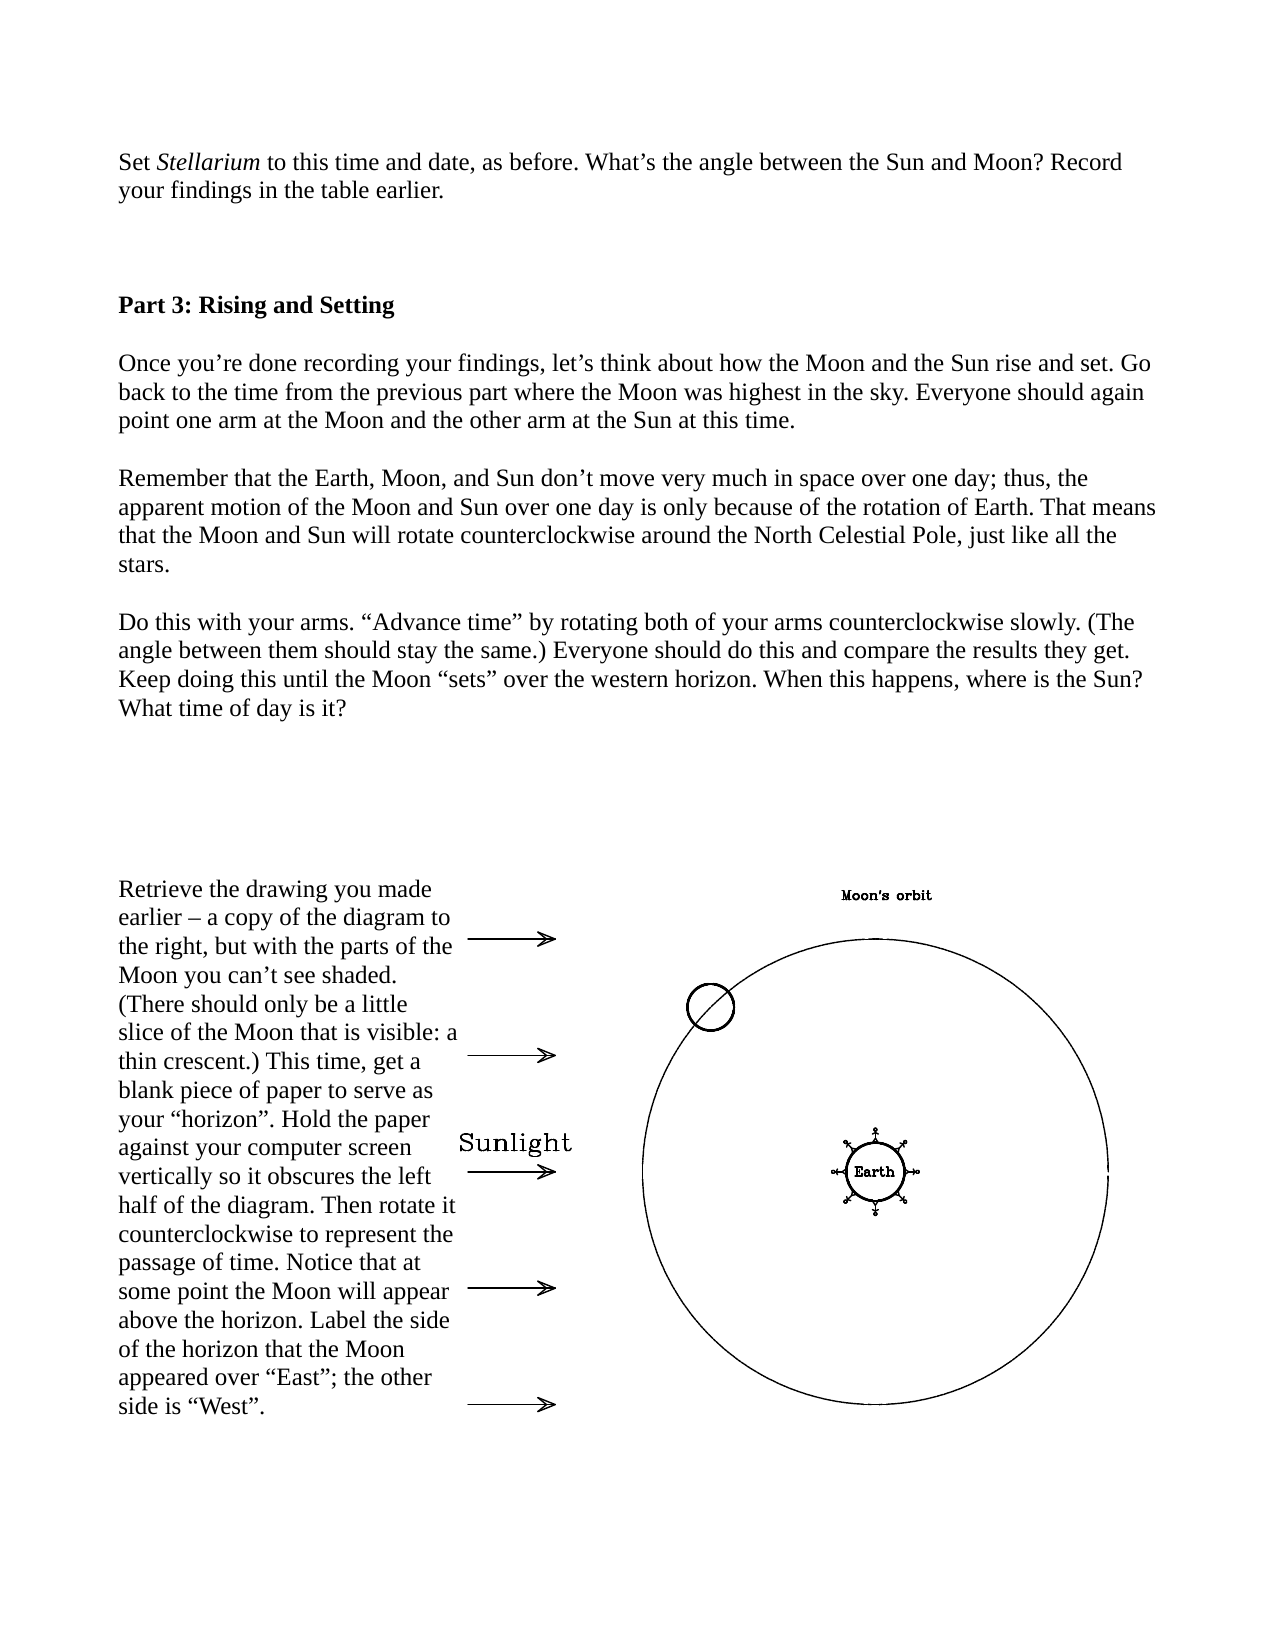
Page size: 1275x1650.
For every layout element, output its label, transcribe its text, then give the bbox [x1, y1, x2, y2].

table_header [127, 779, 1158, 845]
text Set Stellarium to this time and date, as before. What’s the angle between the Sun and Moon? Record your findings in the table earlier. [118, 147, 1157, 204]
text Once you’re done recording your findings, let’s think about how the Moon and the Sun rise and set. Go back to the time from the previous part where the Moon was highest in the sky. Everyone should again point one arm at the Moon and the other arm at the Sun at this time. [118, 348, 1157, 434]
text Remember that the Earth, Moon, and Sun don’t move very much in space over one day; thus, the apparent motion of the Moon and Sun over one day is only because of the rotation of Earth. That means that the Moon and Sun will rotate counterclockwise around the North Celestial Pole, just like all the stars. [118, 463, 1157, 578]
text Do this with your arms. “Advance time” by rotating both of your arms counterclockwise slowly. (The angle between them should stay the same.) Everyone should do this and compare the results they get. Keep doing this until the Moon “sets” over the western horizon. When this happens, where is the Sun? What time of day is it? [118, 607, 1157, 722]
text Retrieve the drawing you made earlier – a copy of the diagram to the right, but with the parts of the Moon you can’t see shaded. (There should only be a little slice of the Moon that is visible: a thin crescent.) This time, get a blank piece of paper to serve as your “horizon”. Hold the paper against your computer screen vertically so it obscures the left half of the diagram. Then rotate it counterclockwise to represent the passage of time. Notice that at some point the Moon will appear above the horizon. Label the side of the horizon that the Moon appeared over “East”; the other side is “West”. [118, 874, 1157, 1420]
text Part 3: Rising and Setting [118, 291, 1157, 319]
